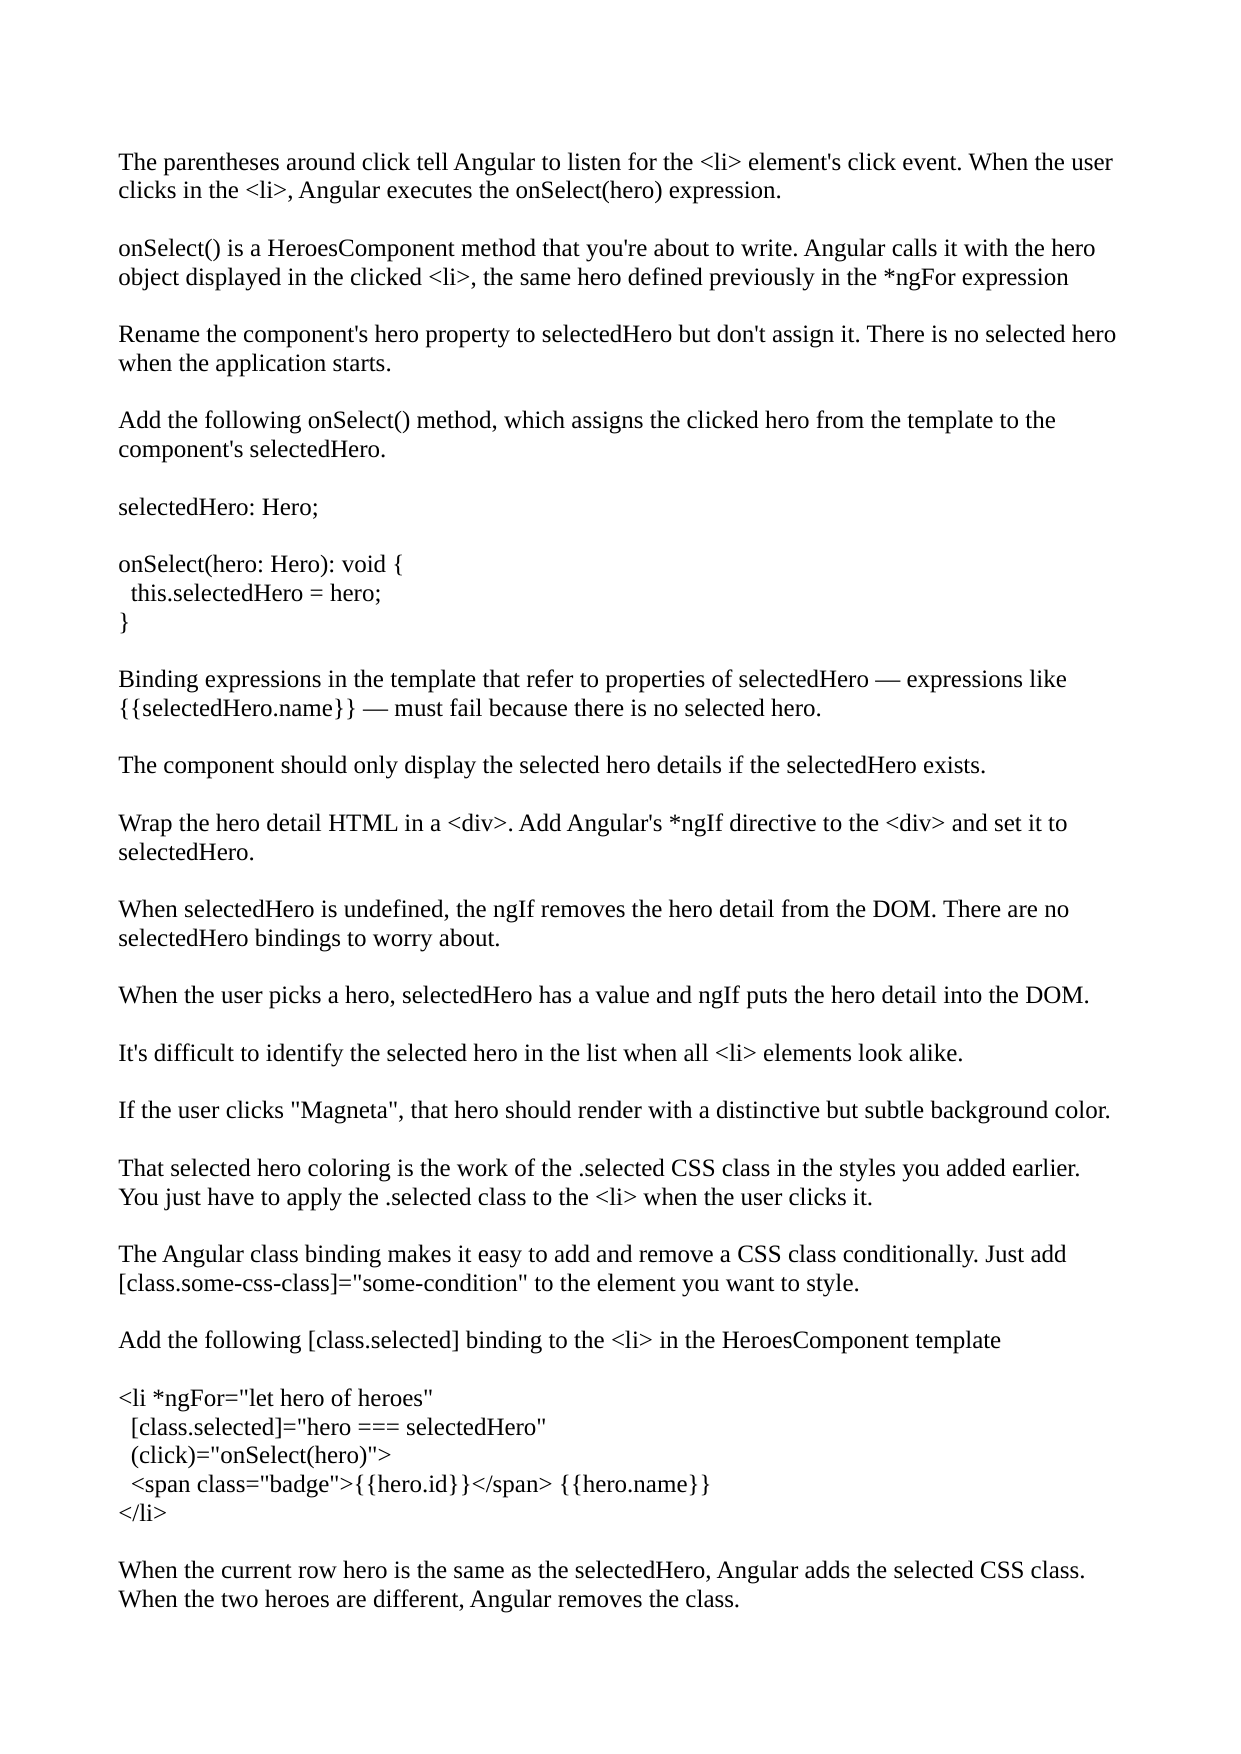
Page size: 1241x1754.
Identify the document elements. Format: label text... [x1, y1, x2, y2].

text Binding expressions in the template that refer to properties of selectedHero — expressions like {{selectedHero.name}} — must fail because there is no selected hero. [118, 664, 1122, 722]
text } [118, 607, 1122, 636]
text The parentheses around click tell Angular to listen for the <li> element's click event. When the user clicks in the <li>, Angular executes the onSelect(hero) expression. [118, 147, 1122, 204]
text When selectedHero is undefined, the ngIf removes the hero detail from the DOM. There are no selectedHero bindings to worry about. [118, 894, 1122, 952]
text The Angular class binding makes it easy to add and remove a CSS class conditionally. Just add [class.some-css-class]="some-condition" to the element you want to style. [118, 1239, 1122, 1297]
text this.selectedHero = hero; [118, 578, 1122, 607]
text The component should only display the selected hero details if the selectedHero exists. [118, 751, 1122, 779]
text It's difficult to identify the selected hero in the list when all <li> elements look alike. [118, 1038, 1122, 1067]
text <li *ngFor="let hero of heroes" [118, 1383, 1122, 1412]
text onSelect() is a HeroesComponent method that you're about to write. Angular calls it with the hero object displayed in the clicked <li>, the same hero defined previously in the *ngFor expression [118, 233, 1122, 291]
text selectedHero: Hero; [118, 492, 1122, 521]
text </li> [118, 1498, 1122, 1527]
text (click)="onSelect(hero)"> [118, 1441, 1122, 1469]
text onSelect(hero: Hero): void { [118, 549, 1122, 578]
text [class.selected]="hero === selectedHero" [118, 1412, 1122, 1441]
text Add the following onSelect() method, which assigns the clicked hero from the template to the component's selectedHero. [118, 406, 1122, 463]
text <span class="badge">{{hero.id}}</span> {{hero.name}} [118, 1469, 1122, 1498]
text Add the following [class.selected] binding to the <li> in the HeroesComponent template [118, 1326, 1122, 1354]
text If the user clicks "Magneta", that hero should render with a distinctive but subtle background color. [118, 1096, 1122, 1124]
text When the current row hero is the same as the selectedHero, Angular adds the selected CSS class. When the two heroes are different, Angular removes the class. [118, 1556, 1122, 1613]
text Wrap the hero detail HTML in a <div>. Add Angular's *ngIf directive to the <div> and set it to selectedHero. [118, 808, 1122, 866]
text Rename the component's hero property to selectedHero but don't assign it. There is no selected hero when the application starts. [118, 319, 1122, 377]
text That selected hero coloring is the work of the .selected CSS class in the styles you added earlier. You just have to apply the .selected class to the <li> when the user clicks it. [118, 1153, 1122, 1211]
text When the user picks a hero, selectedHero has a value and ngIf puts the hero detail into the DOM. [118, 981, 1122, 1009]
